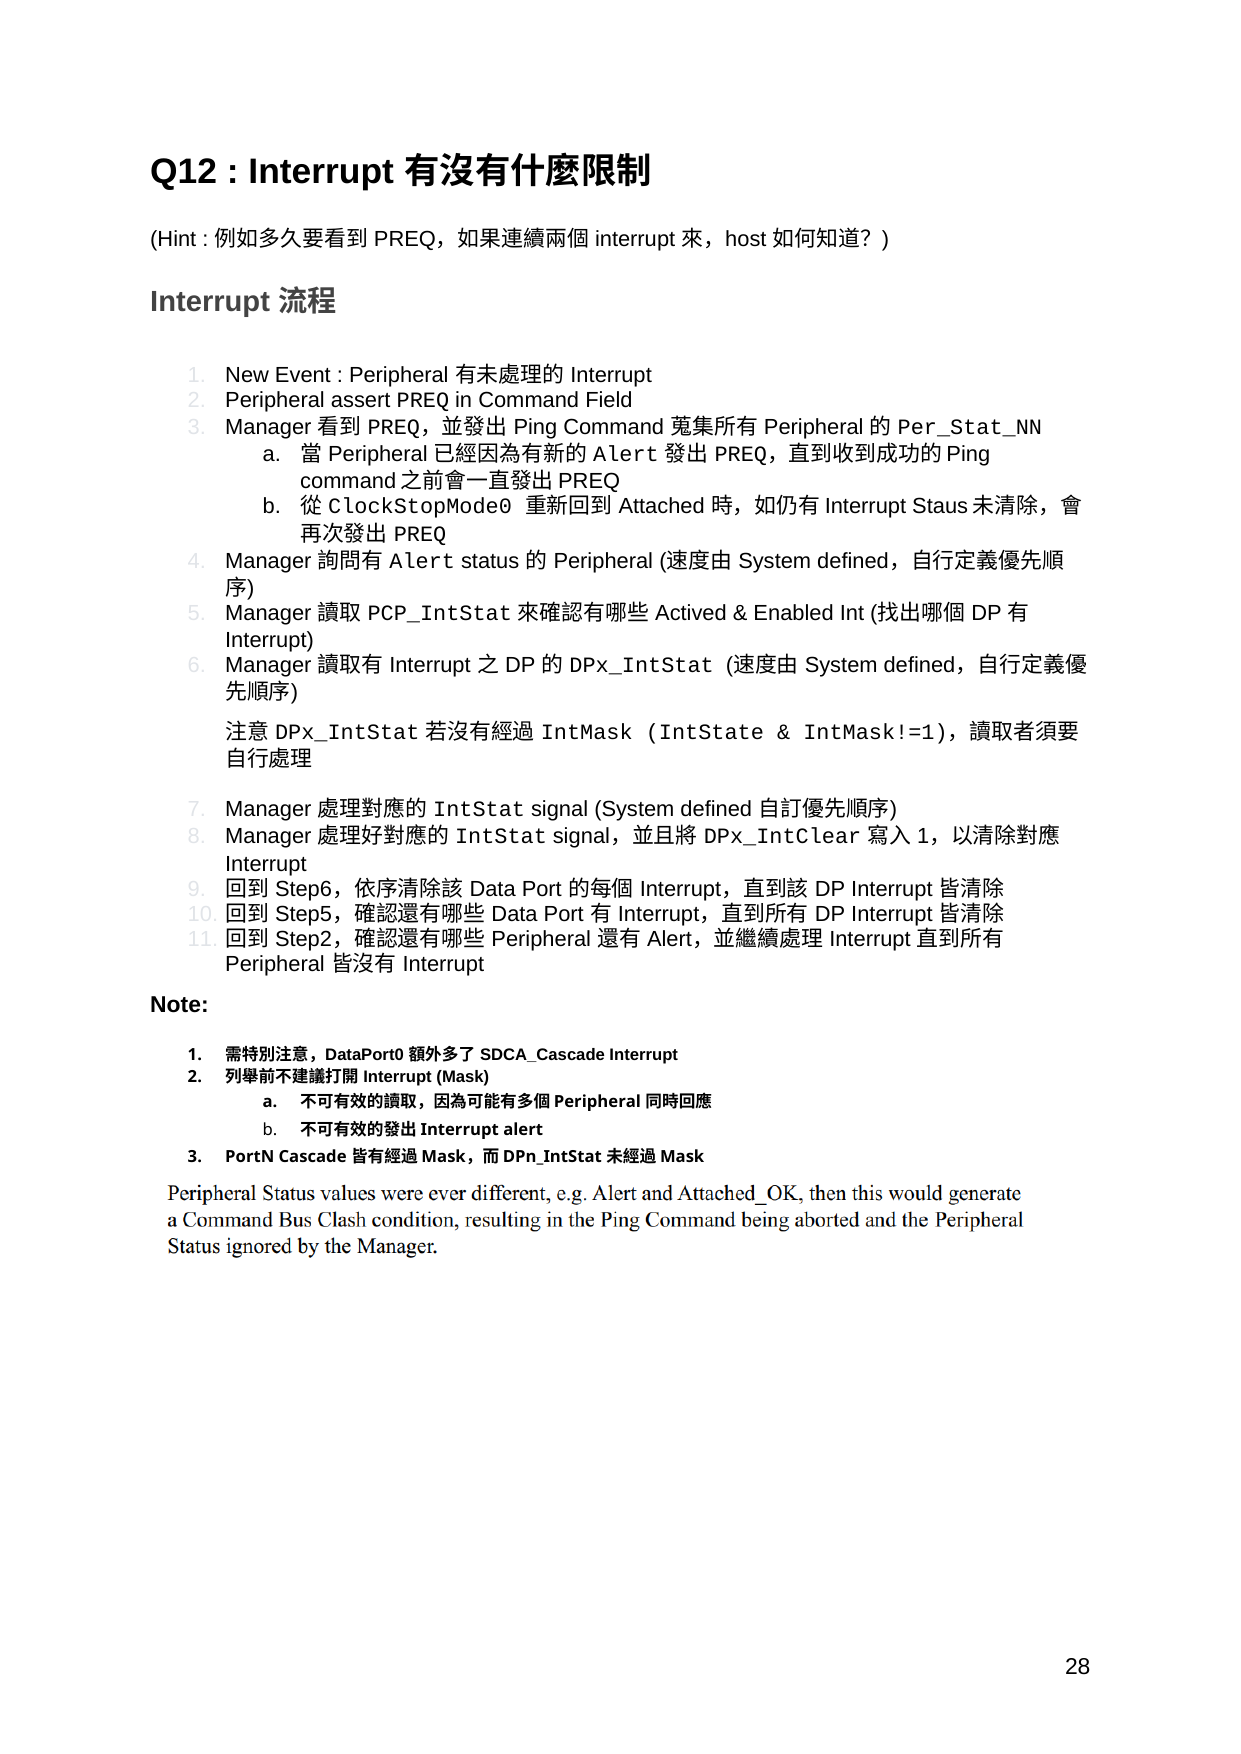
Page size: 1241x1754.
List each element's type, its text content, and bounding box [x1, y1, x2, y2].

text Note: [150, 991, 1090, 1017]
text 注意 DPx_IntStat 若沒有經過 IntMask (IntState & IntMask!=1)，讀取者須要自行處理 [225, 719, 1090, 771]
list Manager 看到 PREQ，並發出 Ping Command 蒐集所有 Peripheral 的 Per_Stat_NN [187, 414, 1090, 441]
subtitle Q12 : Interrupt 有沒有什麼限制 [150, 150, 1090, 191]
list 回到 Step2，確認還有哪些 Peripheral 還有 Alert，並繼續處理 Interrupt 直到所有 Peripheral 皆沒有 Interrupt [187, 926, 1090, 976]
list Manager 讀取有 Interrupt 之 DP 的 DPx_IntStat (速度由 System defined，自行定義優先順序) [187, 652, 1090, 704]
list Peripheral assert PREQ in Command Field [187, 387, 1090, 414]
list Manager 詢問有 Alert status 的 Peripheral (速度由 System defined，自行定義優先順序) [187, 547, 1090, 600]
list Manager 處理對應的 IntStat signal (System defined 自訂優先順序) [187, 796, 1090, 823]
picture [150, 1171, 1033, 1273]
list Manager 處理好對應的 IntStat signal，並且將 DPx_IntClear 寫入 1，以清除對應 Interrupt [187, 823, 1090, 876]
list 從 ClockStopMode0 重新回到 Attached 時，如仍有Interrupt Staus未清除，會再次發出 PREQ [262, 493, 1090, 547]
list Manager 讀取 PCP_IntStat 來確認有哪些 Actived & Enabled Int (找出哪個 DP 有 Interrupt) [187, 600, 1090, 652]
list 回到 Step5，確認還有哪些 Data Port 有 Interrupt，直到所有 DP Interrupt 皆清除 [187, 901, 1090, 926]
list 列舉前不建議打開 Interrupt (Mask) [187, 1065, 1090, 1088]
text (Hint : 例如多久要看到 PREQ，如果連續兩個 interrupt 來，host 如何知道？) [150, 226, 1090, 251]
list 當 Peripheral 已經因為有新的 Alert 發出 PREQ，直到收到成功的Ping command之前會一直發出PREQ [262, 441, 1090, 493]
list PortN Cascade 皆有經過 Mask，而 DPn_IntStat 未經過 Mask [187, 1143, 1090, 1168]
list 需特別注意，DataPort0 額外多了 SDCA_Cascade Interrupt [187, 1042, 1090, 1065]
subtitle Interrupt 流程 [150, 284, 1090, 328]
list 不可有效的發出 Interrupt alert [262, 1116, 1090, 1140]
list New Event : Peripheral 有未處理的 Interrupt [187, 362, 1090, 387]
list 回到 Step6，依序清除該 Data Port 的每個 Interrupt，直到該 DP Interrupt 皆清除 [187, 876, 1090, 901]
list 不可有效的讀取，因為可能有多個 Peripheral 同時回應 [262, 1088, 1090, 1112]
